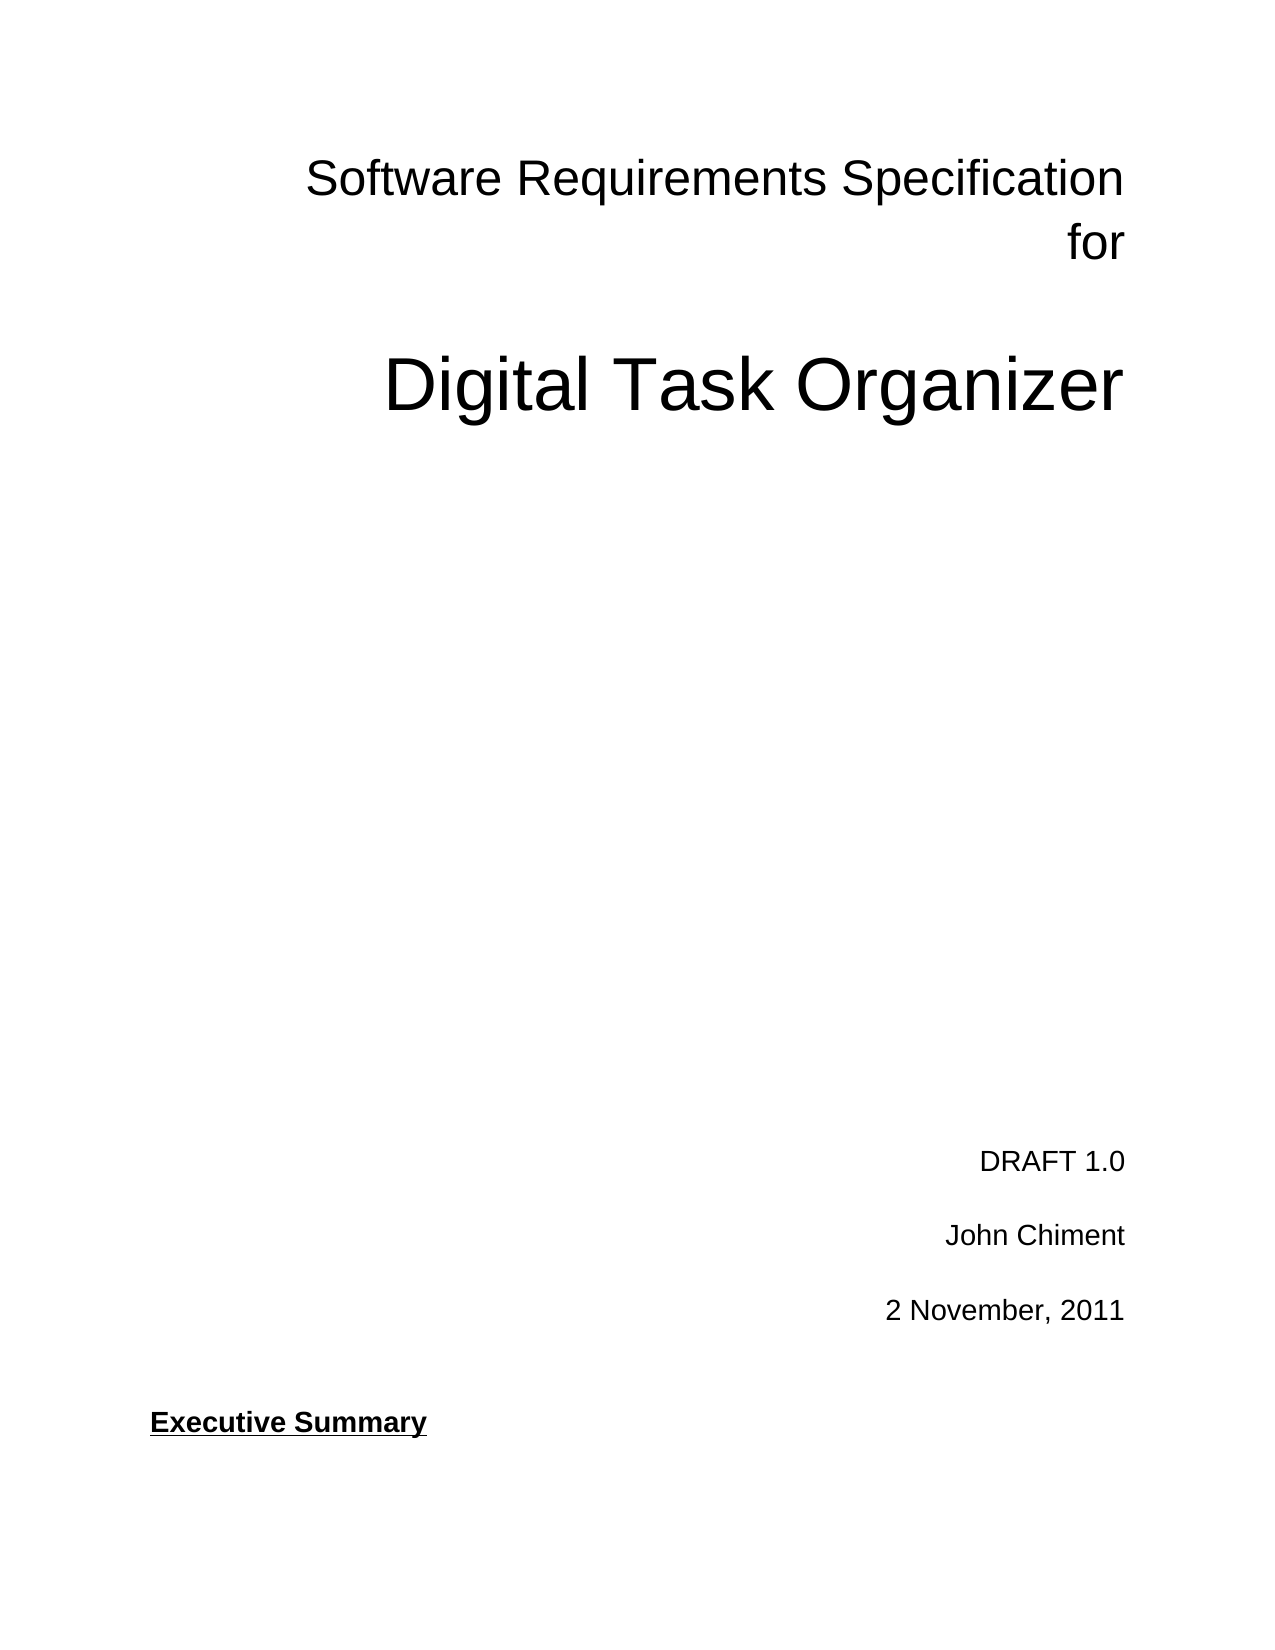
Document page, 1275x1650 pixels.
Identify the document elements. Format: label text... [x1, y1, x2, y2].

text DRAFT 1.0 [150, 1144, 1125, 1177]
text 2 November, 2011 [150, 1294, 1125, 1327]
text John Chiment [150, 1219, 1125, 1252]
text Software Requirements Specification [150, 150, 1125, 206]
text for [150, 214, 1125, 270]
text Executive Summary [150, 1406, 1125, 1439]
text Digital Task Organizer [150, 342, 1125, 426]
